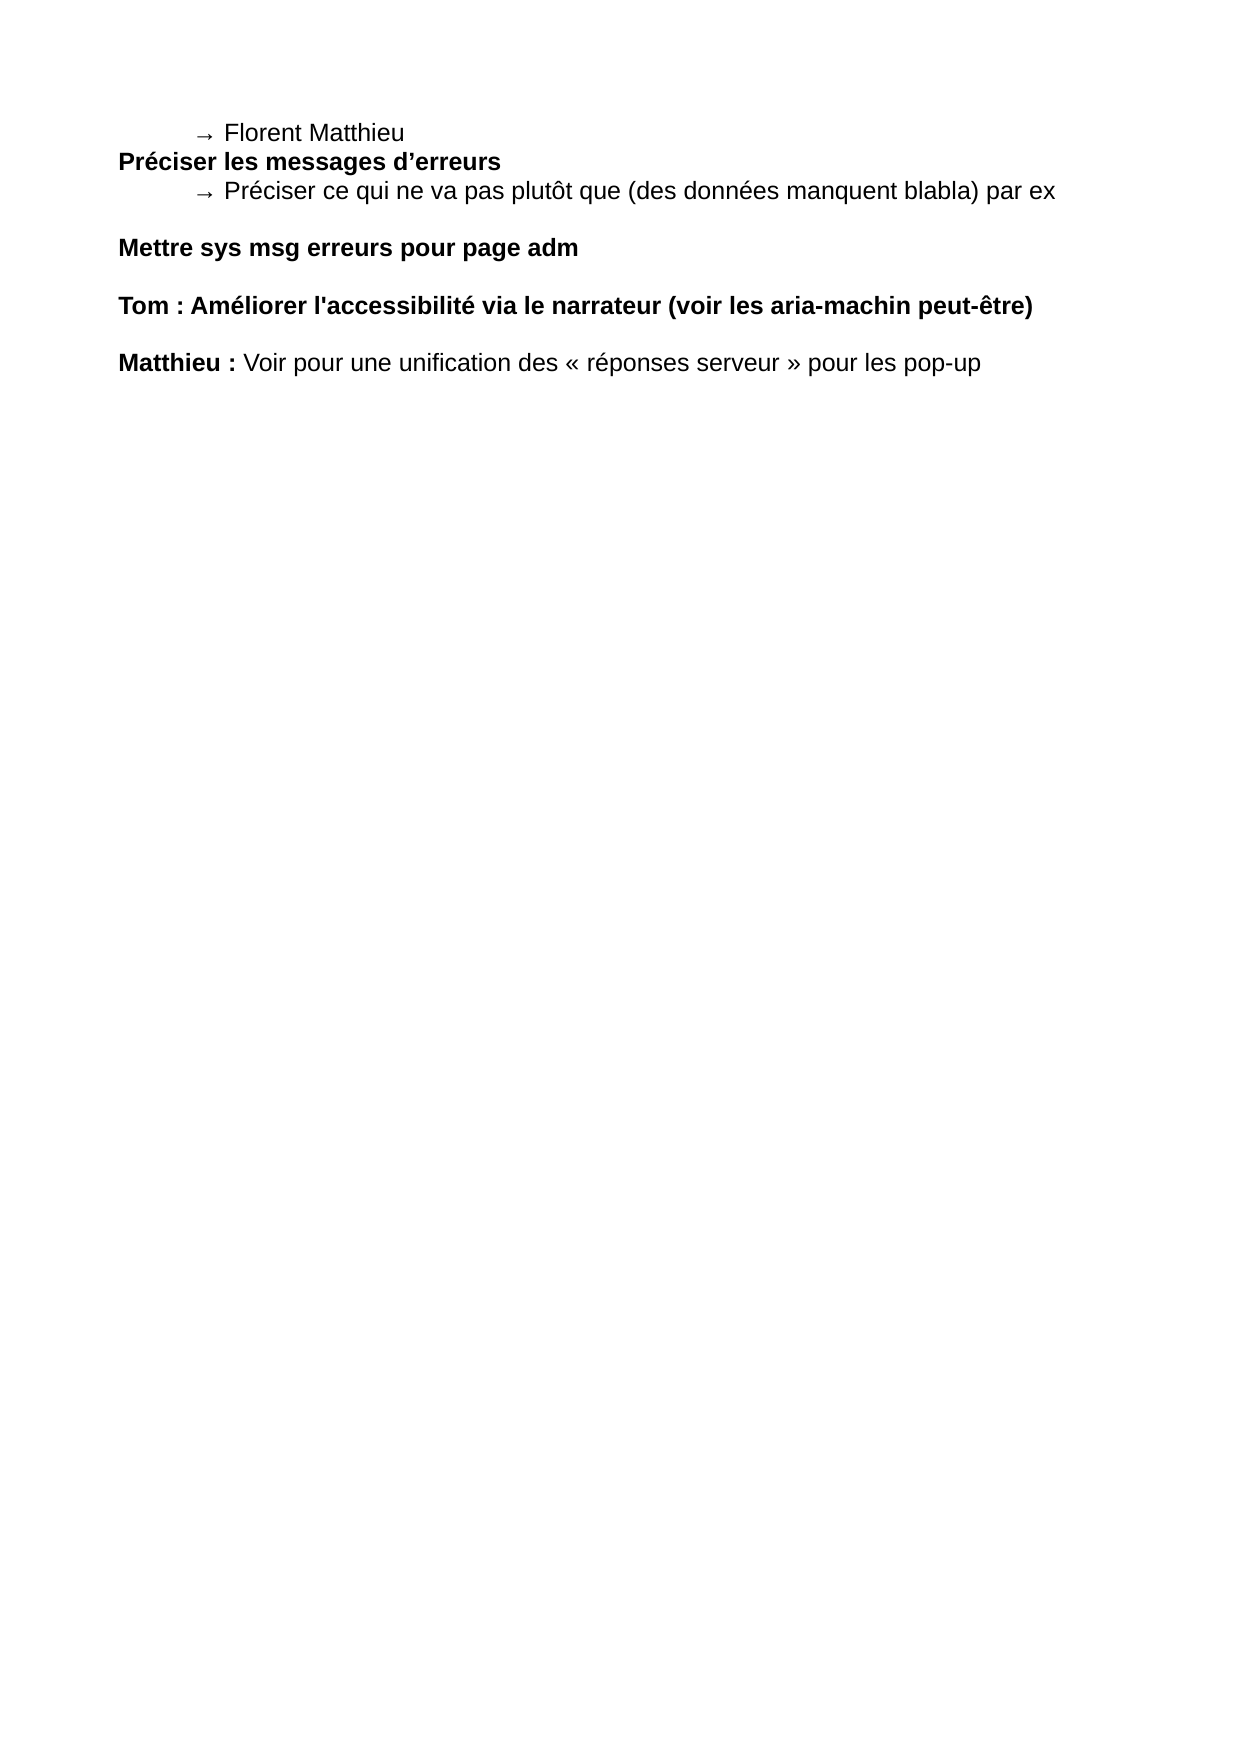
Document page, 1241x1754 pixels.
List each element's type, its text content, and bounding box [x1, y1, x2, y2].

text Tom : Améliorer l'accessibilité via le narrateur (voir les aria-machin peut-être) [118, 291, 1122, 319]
text Préciser les messages d’erreurs [118, 147, 1122, 176]
text → Florent Matthieu [118, 118, 1122, 147]
text Mettre sys msg erreurs pour page adm [118, 233, 1122, 262]
text Matthieu : Voir pour une unification des « réponses serveur » pour les pop-up [118, 348, 1122, 377]
text → Préciser ce qui ne va pas plutôt que (des données manquent blabla) par ex [118, 176, 1122, 204]
